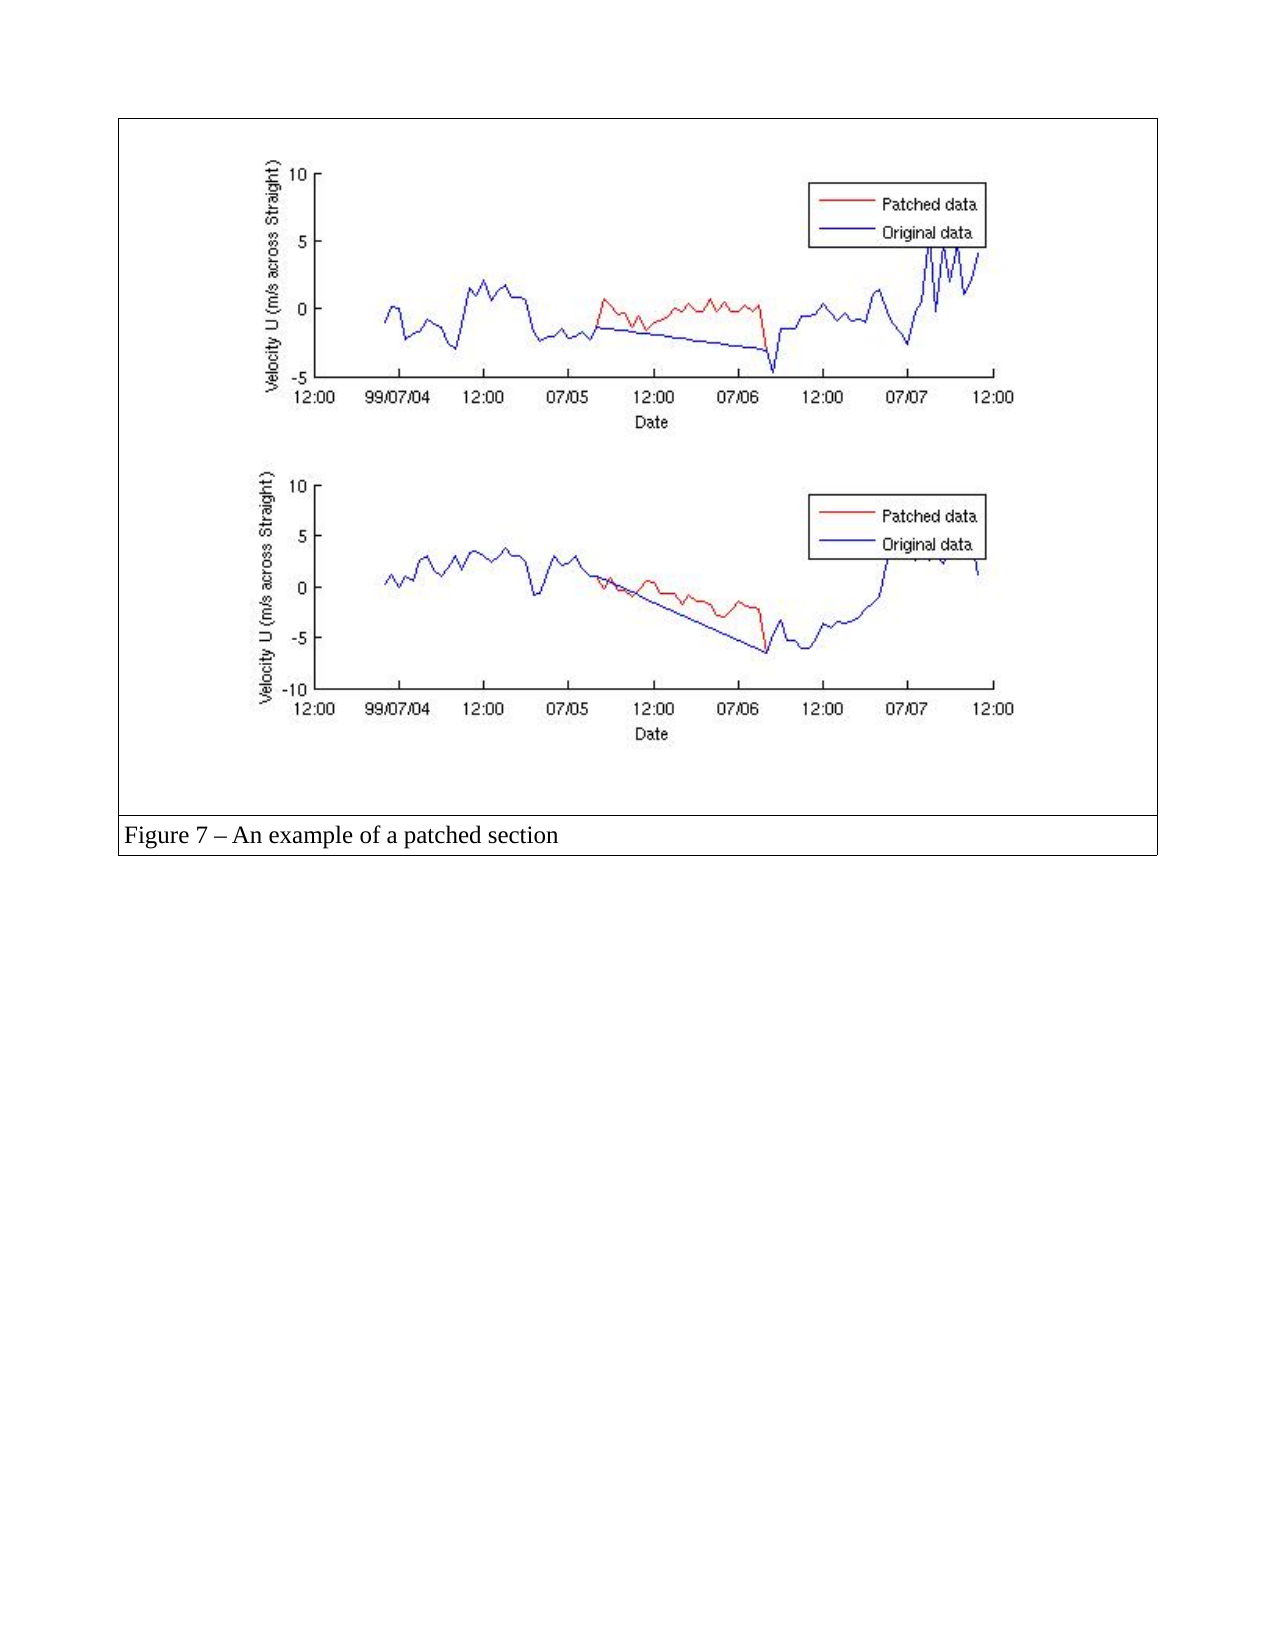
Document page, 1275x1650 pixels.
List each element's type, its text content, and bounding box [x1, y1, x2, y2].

table_cell Figure 7 – An example of a patched section [119, 816, 1157, 855]
picture [200, 123, 1075, 781]
table_cell [119, 119, 1157, 815]
